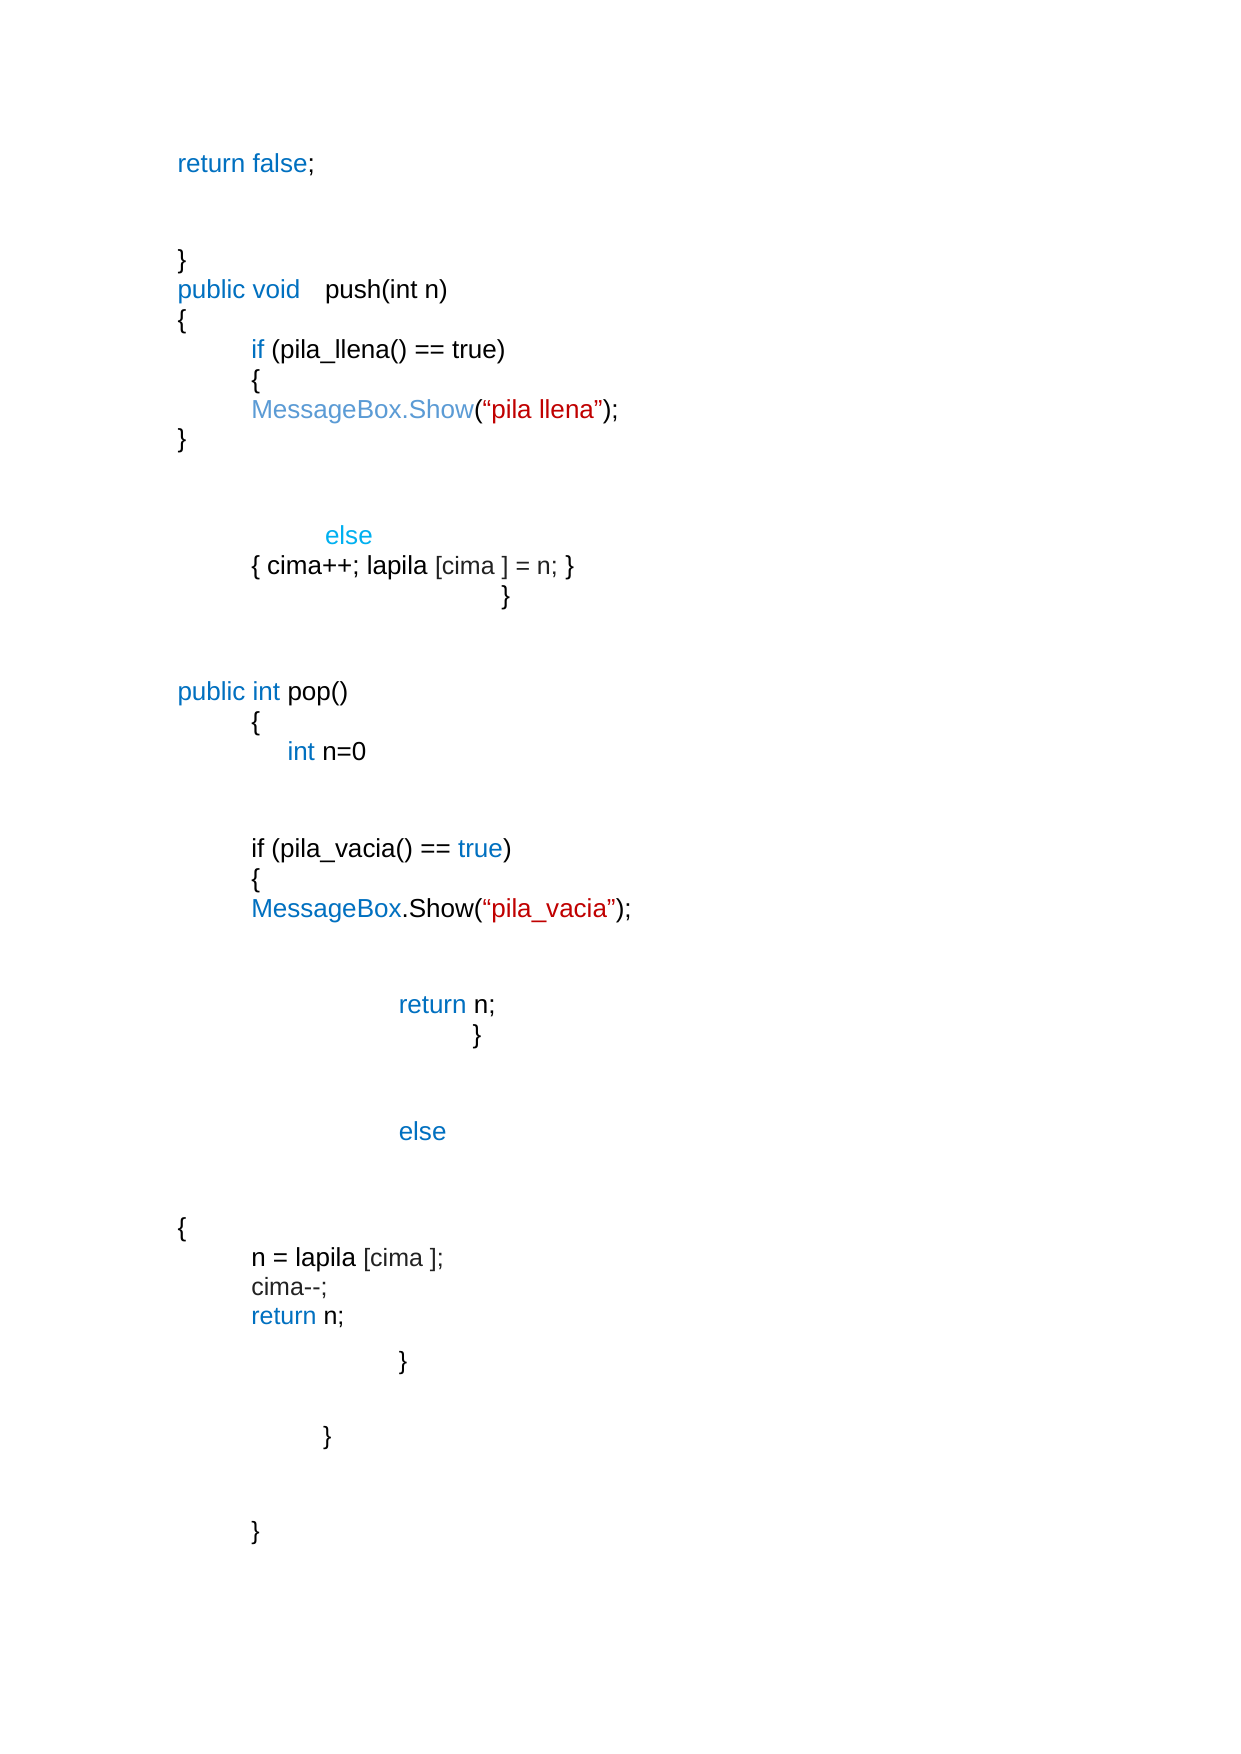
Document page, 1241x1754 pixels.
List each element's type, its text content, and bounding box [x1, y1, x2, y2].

text return n; } [177, 989, 1063, 1049]
text else [177, 1116, 1063, 1146]
text } [177, 1421, 1063, 1449]
text return false; [177, 148, 1063, 177]
text } [177, 1516, 1063, 1545]
text else { cima++; lapila [cima ] = n; } } [177, 520, 1063, 610]
text if (pila_vacia() == true) { MessageBox.Show(“pila_vacia”); [177, 833, 1063, 922]
text } [177, 1346, 1063, 1404]
text public int pop() { int n=0 [177, 676, 1063, 766]
text } public void push(int n) { if (pila_llena() == true) { MessageBox.Show(“pila llena”); } [177, 244, 1063, 453]
text { n = lapila [cima ]; cima--; return n; [177, 1212, 1063, 1329]
